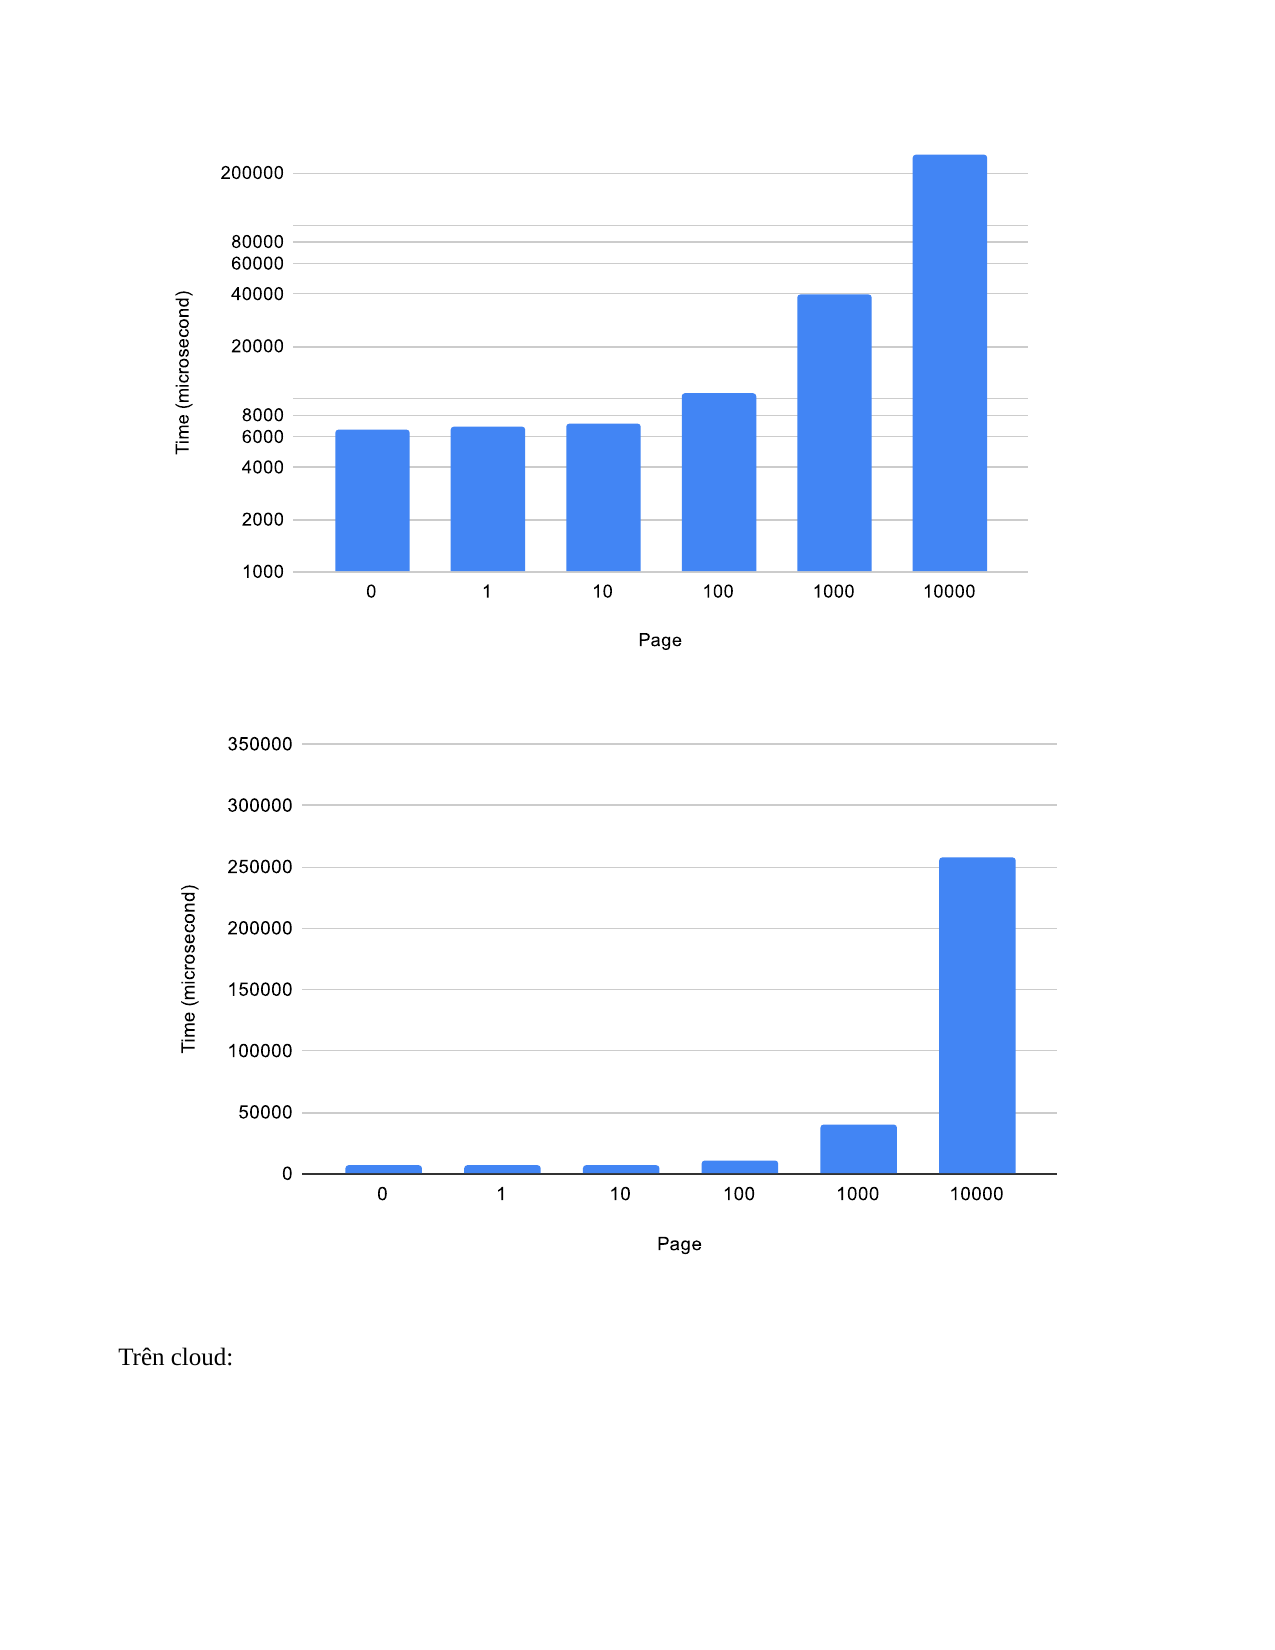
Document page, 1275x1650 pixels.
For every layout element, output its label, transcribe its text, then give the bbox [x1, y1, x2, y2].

text Trên cloud: [118, 1342, 1157, 1371]
